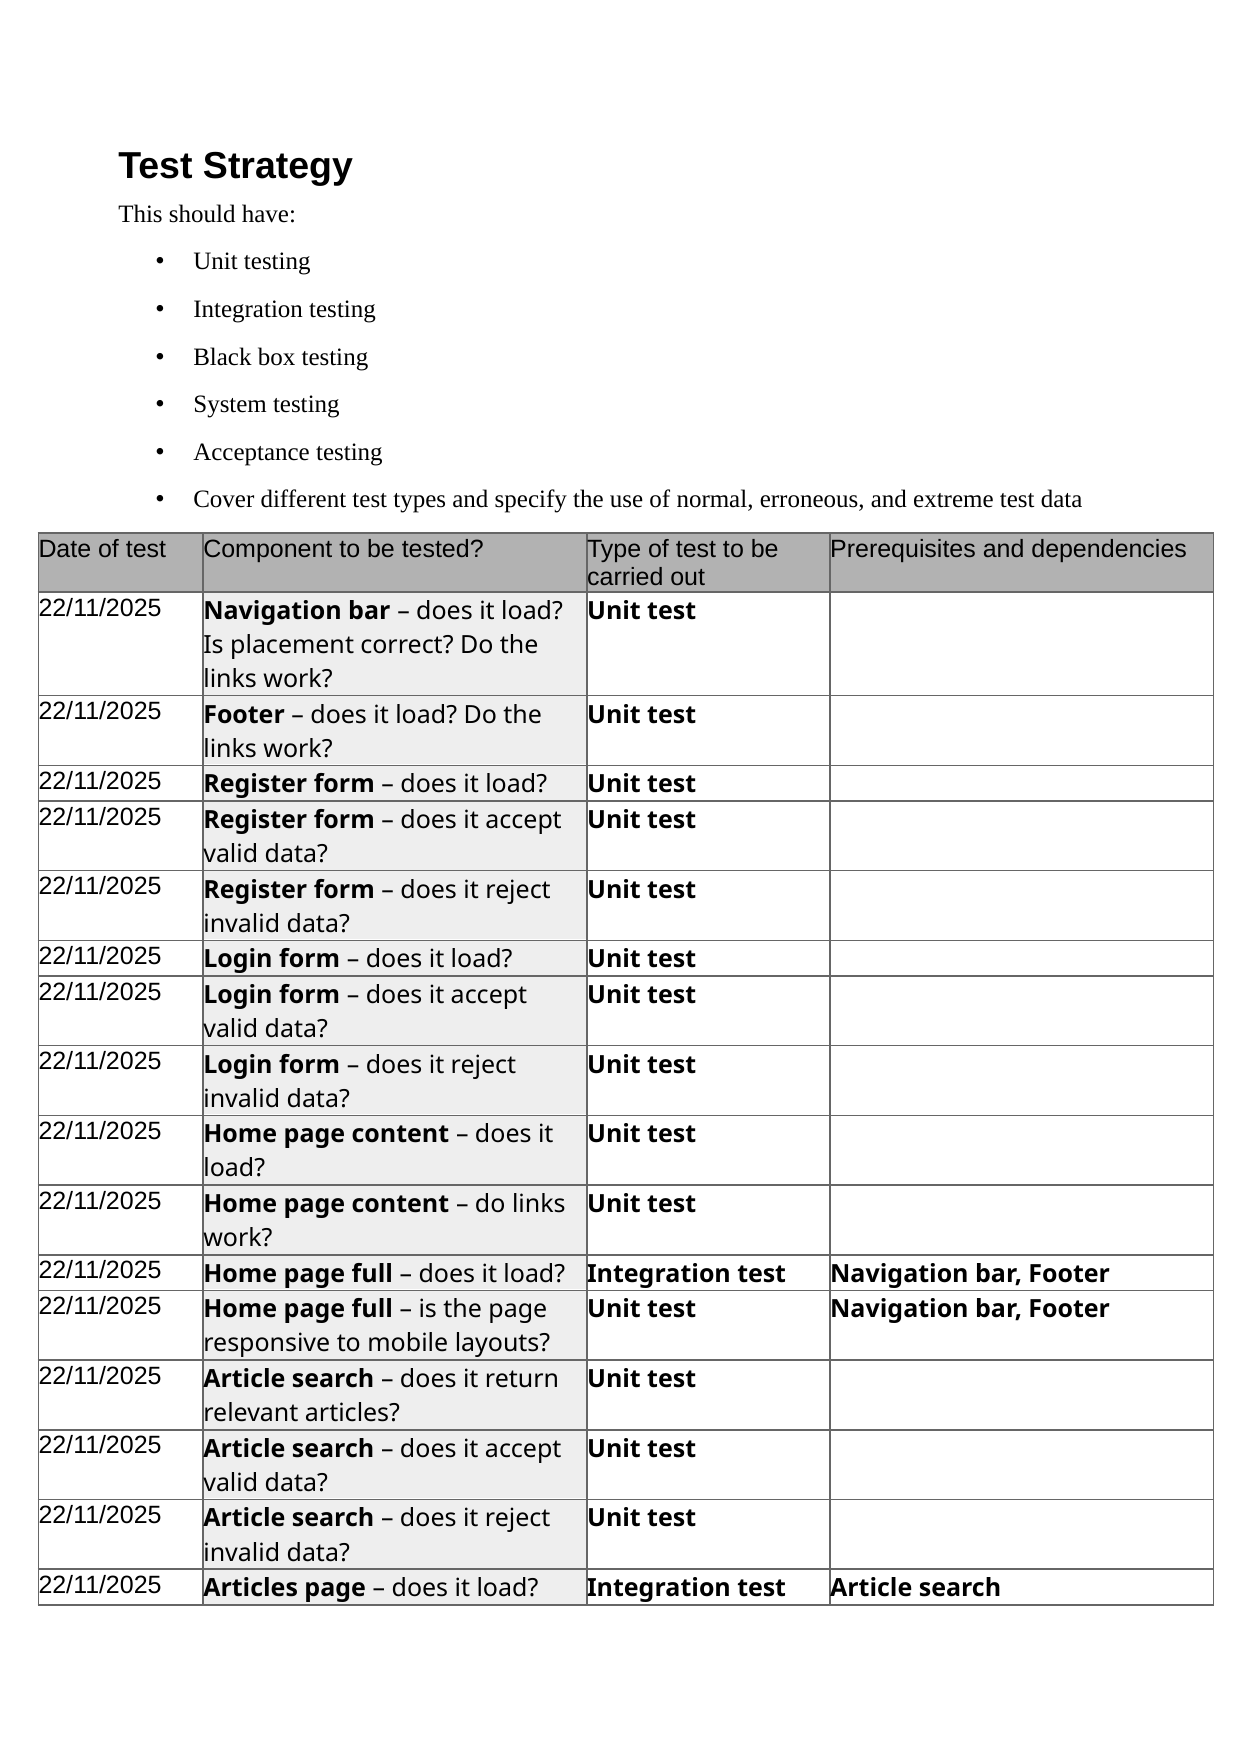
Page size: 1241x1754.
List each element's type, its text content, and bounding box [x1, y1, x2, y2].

table_cell [831, 977, 1213, 1045]
text This should have: [118, 199, 1122, 227]
table_header Type of test to be carried out [588, 534, 829, 591]
table_cell Register form – does it accept valid data? [204, 802, 586, 870]
table_cell 22/11/2025 [39, 1291, 202, 1359]
table_cell Unit test [588, 802, 829, 870]
table_cell 22/11/2025 [39, 977, 202, 1045]
table_header Prerequisites and dependencies [831, 534, 1213, 591]
table_cell 22/11/2025 [39, 1361, 202, 1429]
table_cell [831, 1431, 1213, 1498]
table_cell Unit test [588, 593, 829, 695]
table_cell Unit test [588, 1186, 829, 1254]
table_cell [831, 696, 1213, 764]
table_cell Article search – does it return relevant articles? [204, 1361, 586, 1429]
table_cell Unit test [588, 766, 829, 800]
table_cell Login form – does it accept valid data? [204, 977, 586, 1045]
table_cell Unit test [588, 941, 829, 975]
table_cell Article search [831, 1570, 1213, 1604]
table_cell [831, 766, 1213, 800]
table_cell Register form – does it reject invalid data? [204, 871, 586, 939]
table_cell 22/11/2025 [39, 1256, 202, 1289]
table_cell Home page full – is the page responsive to mobile layouts? [204, 1291, 586, 1359]
table_cell Login form – does it reject invalid data? [204, 1046, 586, 1114]
list Black box testing [156, 342, 1122, 370]
table_cell Register form – does it load? [204, 766, 586, 800]
table_cell [831, 1361, 1213, 1429]
table_cell Article search – does it accept valid data? [204, 1431, 586, 1498]
table_cell Home page content – do links work? [204, 1186, 586, 1254]
table_cell Navigation bar, Footer [831, 1256, 1213, 1289]
table_cell Home page content – does it load? [204, 1116, 586, 1184]
table_cell 22/11/2025 [39, 696, 202, 764]
list Integration testing [156, 294, 1122, 323]
table_cell Unit test [588, 1291, 829, 1359]
table_cell [831, 941, 1213, 975]
list Unit testing [156, 246, 1122, 275]
table_cell Unit test [588, 696, 829, 764]
list System testing [156, 389, 1122, 418]
table_cell Unit test [588, 1500, 829, 1568]
table_cell 22/11/2025 [39, 941, 202, 975]
table_cell Login form – does it load? [204, 941, 586, 975]
table_cell Footer – does it load? Do the links work? [204, 696, 586, 764]
table_cell Article search – does it reject invalid data? [204, 1500, 586, 1568]
table_cell 22/11/2025 [39, 1116, 202, 1184]
table_cell [831, 871, 1213, 939]
table_cell Unit test [588, 1361, 829, 1429]
table_cell [831, 1116, 1213, 1184]
table_cell [831, 802, 1213, 870]
table_cell [831, 1046, 1213, 1114]
table_cell Integration test [588, 1570, 829, 1604]
table_cell 22/11/2025 [39, 1500, 202, 1568]
table_cell 22/11/2025 [39, 871, 202, 939]
subtitle Test Strategy [118, 143, 1122, 186]
table_cell Unit test [588, 1046, 829, 1114]
table_cell 22/11/2025 [39, 1431, 202, 1498]
table_cell Unit test [588, 1431, 829, 1498]
table_cell 22/11/2025 [39, 1046, 202, 1114]
table_cell 22/11/2025 [39, 766, 202, 800]
table_cell [831, 1500, 1213, 1568]
table_cell 22/11/2025 [39, 1186, 202, 1254]
table_cell Home page full – does it load? [204, 1256, 586, 1289]
table_cell Navigation bar, Footer [831, 1291, 1213, 1359]
table_header Component to be tested? [204, 534, 586, 591]
table_cell [831, 593, 1213, 695]
table_header Date of test [39, 534, 202, 591]
table_cell Unit test [588, 977, 829, 1045]
table_cell Unit test [588, 871, 829, 939]
table_cell Unit test [588, 1116, 829, 1184]
table_cell 22/11/2025 [39, 593, 202, 695]
table_cell Integration test [588, 1256, 829, 1289]
table_cell 22/11/2025 [39, 1570, 202, 1604]
list Acceptance testing [156, 437, 1122, 466]
table_cell [831, 1186, 1213, 1254]
table_cell 22/11/2025 [39, 802, 202, 870]
table_cell Articles page – does it load? [204, 1570, 586, 1604]
list Cover different test types and specify the use of normal, erroneous, and extreme test data [156, 484, 1122, 513]
table_cell Navigation bar – does it load? Is placement correct? Do the links work? [204, 593, 586, 695]
